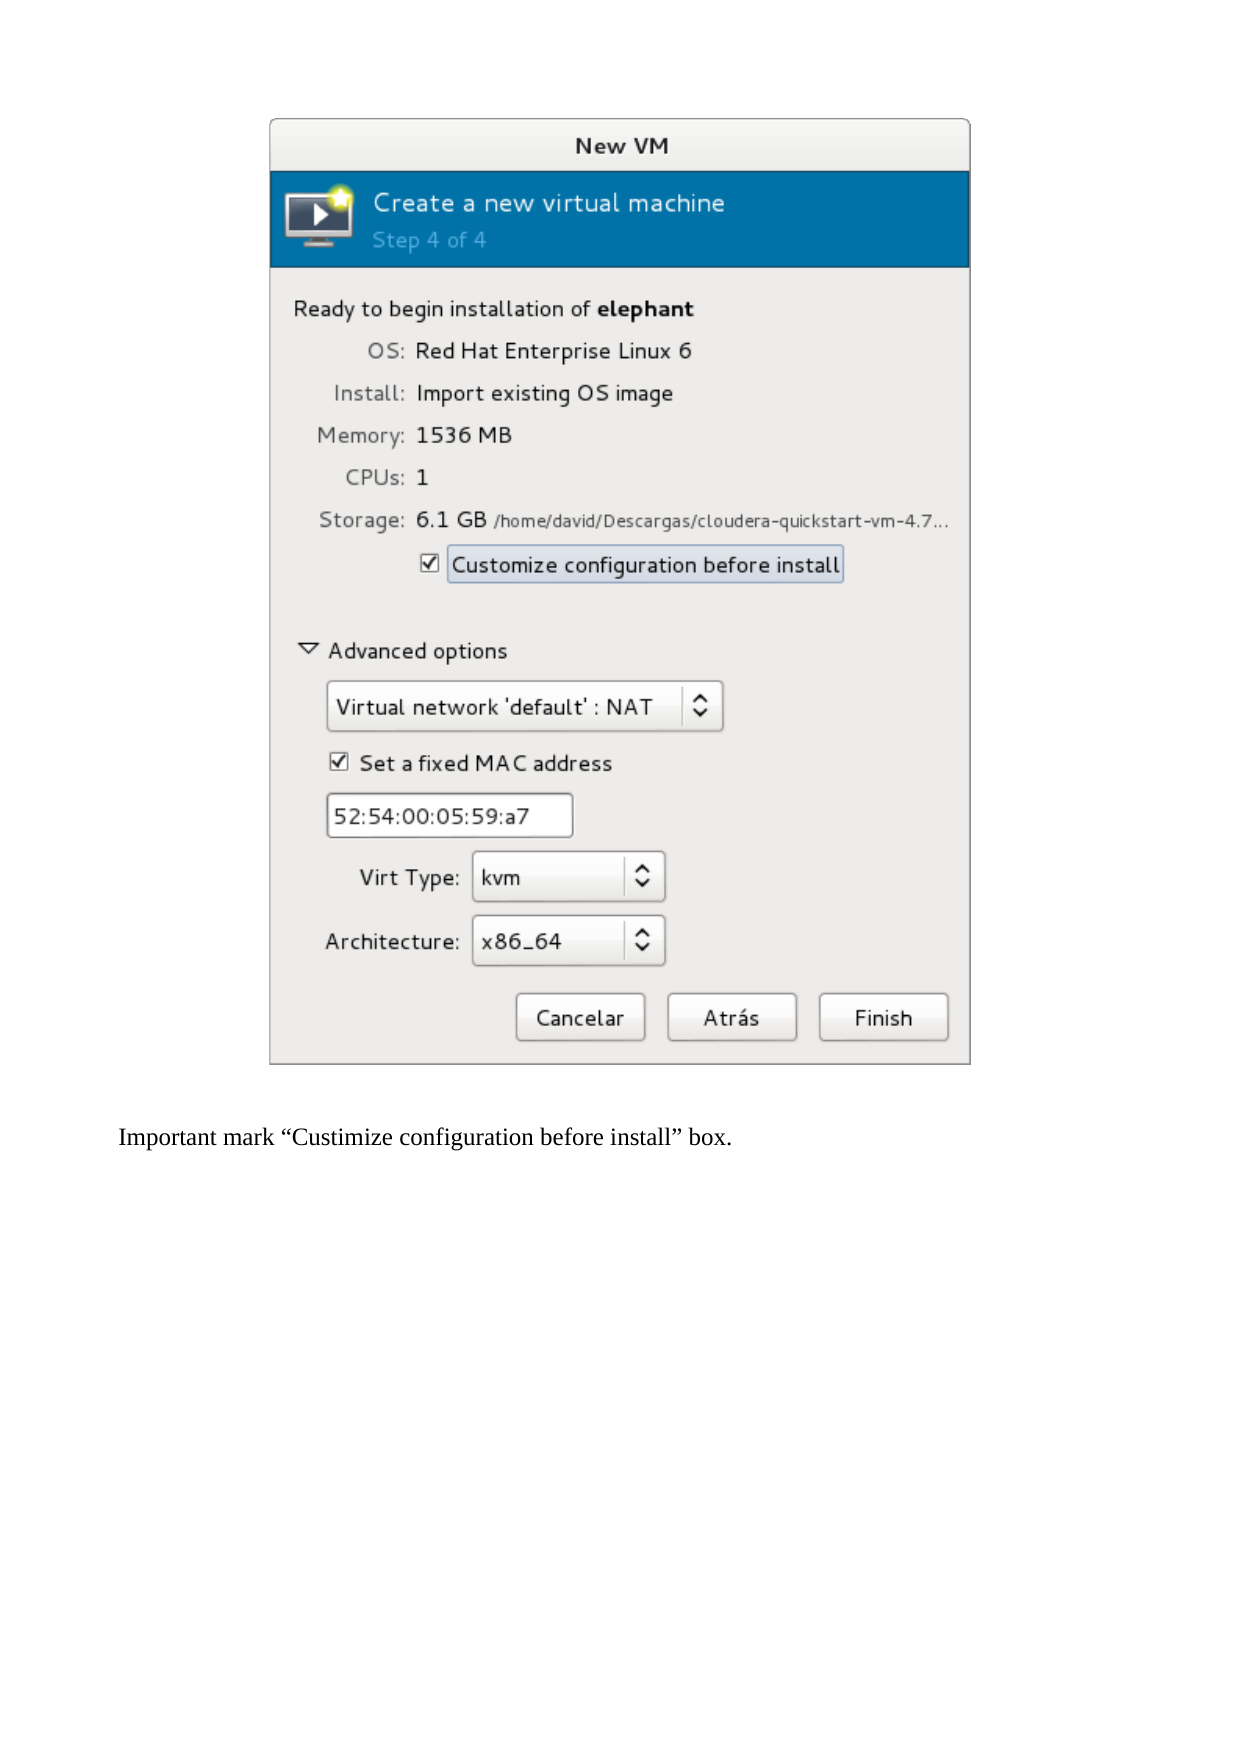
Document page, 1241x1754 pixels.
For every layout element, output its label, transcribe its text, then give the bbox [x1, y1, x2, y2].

picture [269, 118, 971, 1065]
text Important mark “Custimize configuration before install” box. [118, 1122, 1122, 1151]
